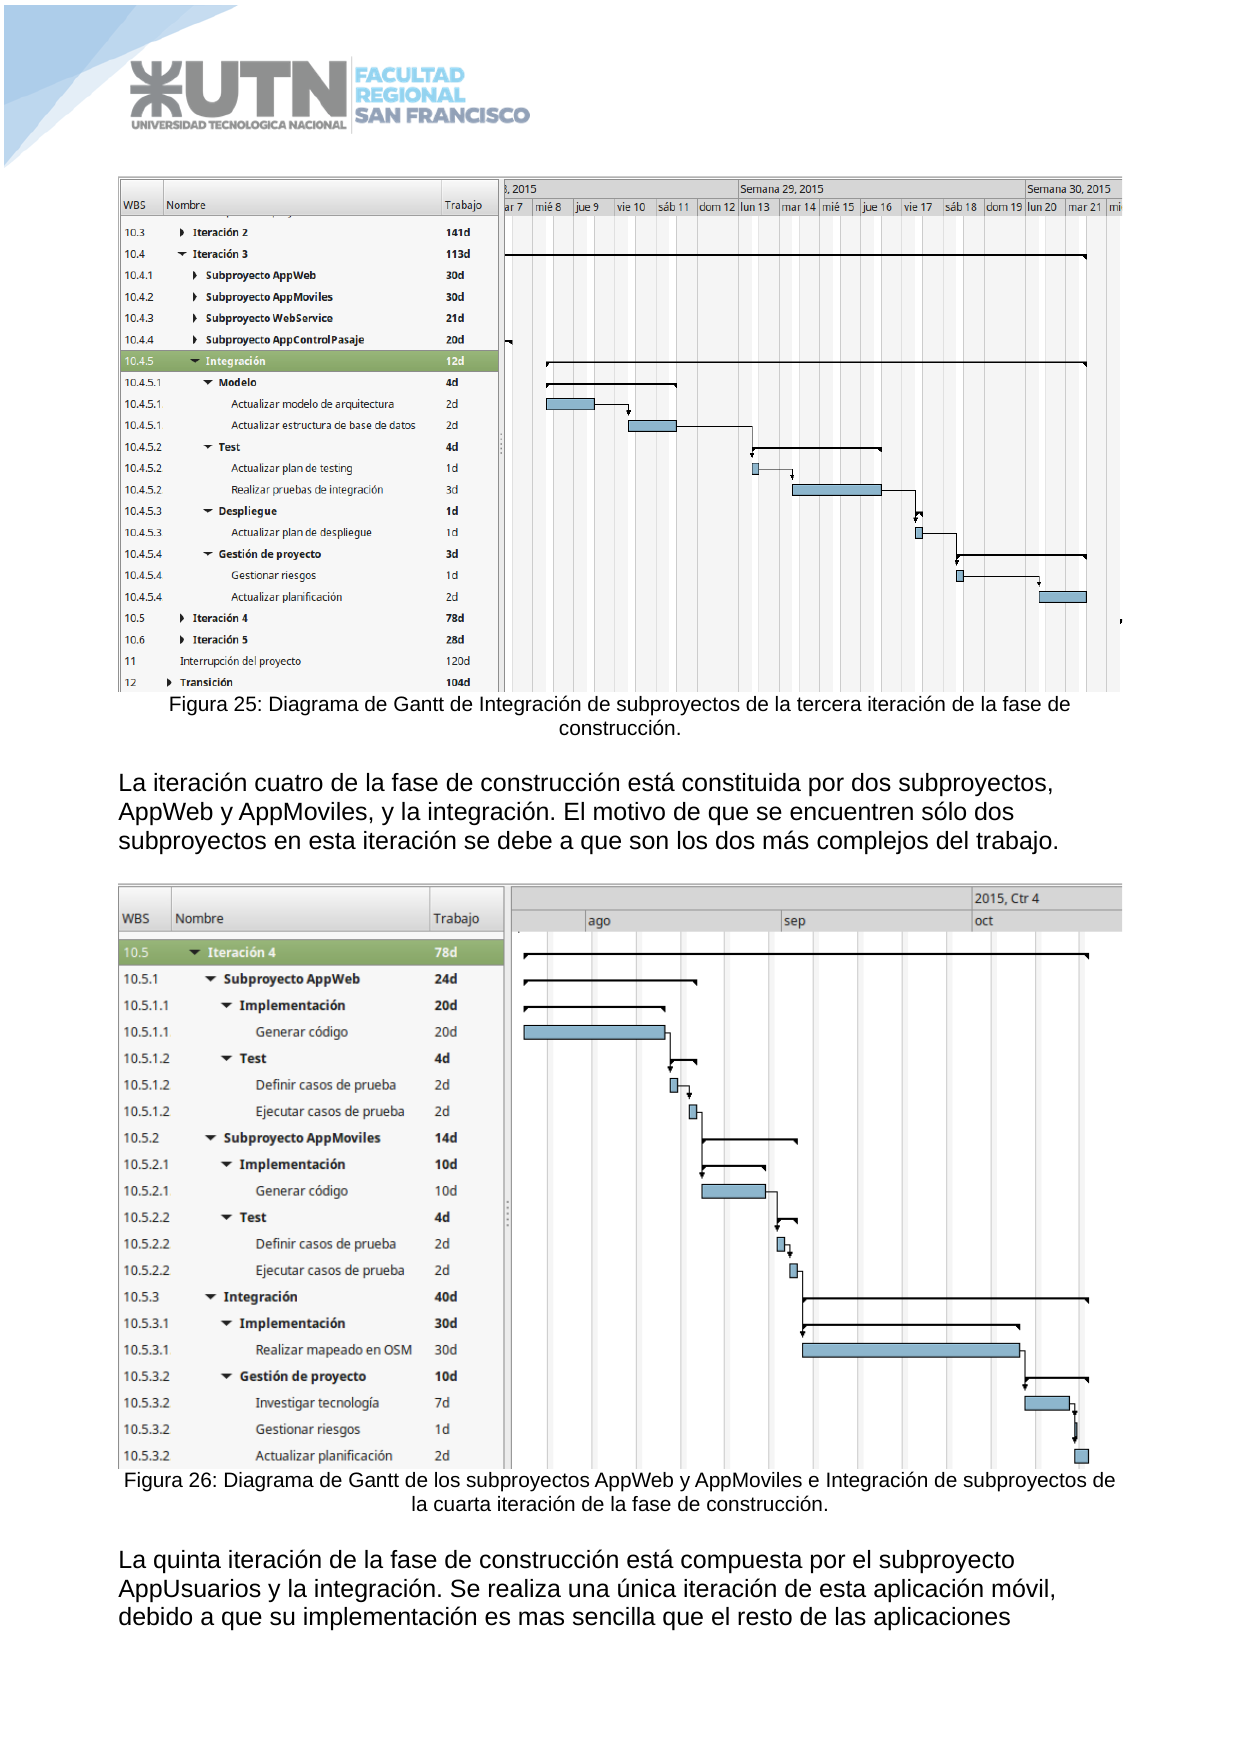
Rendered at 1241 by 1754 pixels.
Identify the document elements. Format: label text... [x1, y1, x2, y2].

text La iteración cuatro de la fase de construcción está constituida por dos subproyectos, AppWeb y AppMoviles, y la integración. El motivo de que se encuentren sólo dos subproyectos en esta iteración se debe a que son los dos más complejos del trabajo. [118, 768, 1122, 854]
picture [118, 883, 1123, 1469]
picture [118, 176, 1123, 692]
picture [3, 5, 532, 169]
text Figura 25: Diagrama de Gantt de Integración de subproyectos de la tercera iteración de la fase de construcción. [118, 692, 1122, 739]
text La quinta iteración de la fase de construcción está compuesta por el subproyecto AppUsuarios y la integración. Se realiza una única iteración de esta aplicación móvil, debido a que su implementación es mas sencilla que el resto de las aplicaciones [118, 1545, 1122, 1631]
text Figura 26: Diagrama de Gantt de los subproyectos AppWeb y AppMoviles e Integración de subproyectos de la cuarta iteración de la fase de construcción. [118, 1469, 1122, 1516]
